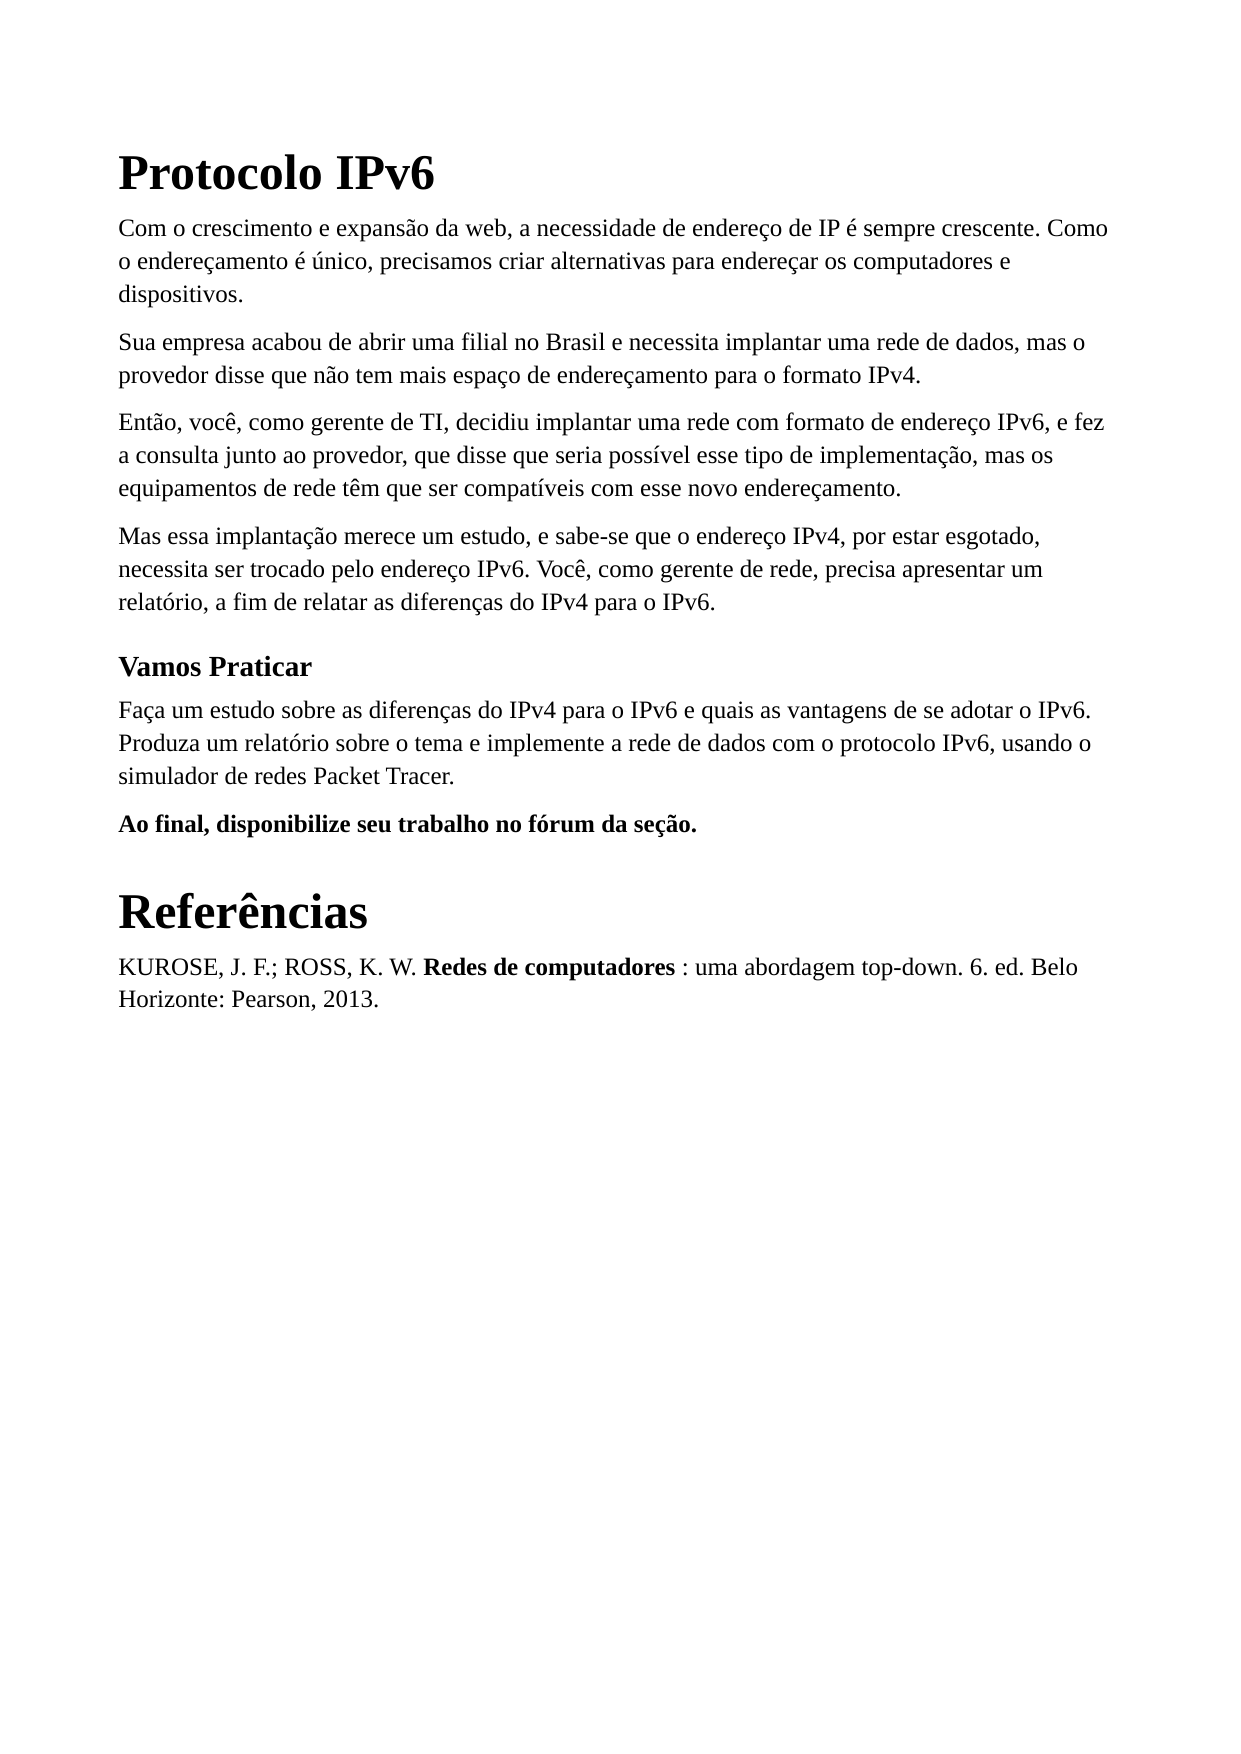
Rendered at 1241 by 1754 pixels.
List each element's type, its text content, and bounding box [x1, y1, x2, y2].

subtitle Referências [118, 882, 1122, 939]
text Sua empresa acabou de abrir uma filial no Brasil e necessita implantar uma rede de dados, mas o provedor disse que não tem mais espaço de endereçamento para o formato IPv4. [118, 327, 1122, 388]
subtitle Protocolo IPv6 [118, 143, 1122, 201]
text Então, você, como gerente de TI, decidiu implantar uma rede com formato de endereço IPv6, e fez a consulta junto ao provedor, que disse que seria possível esse tipo de implementação, mas os equipamentos de rede têm que ser compatíveis com esse novo endereçamento. [118, 407, 1122, 502]
text Mas essa implantação merece um estudo, e sabe-se que o endereço IPv4, por estar esgotado, necessita ser trocado pelo endereço IPv6. Você, como gerente de rede, precisa apresentar um relatório, a fim de relatar as diferenças do IPv4 para o IPv6. [118, 521, 1122, 616]
text Com o crescimento e expansão da web, a necessidade de endereço de IP é sempre crescente. Como o endereçamento é único, precisamos criar alternativas para endereçar os computadores e dispositivos. [118, 213, 1122, 308]
text Ao final, disponibilize seu trabalho no fórum da seção. [118, 809, 1122, 838]
text Faça um estudo sobre as diferenças do IPv4 para o IPv6 e quais as vantagens de se adotar o IPv6. Produza um relatório sobre o tema e implemente a rede de dados com o protocolo IPv6, usando o simulador de redes Packet Tracer. [118, 695, 1122, 790]
text KUROSE, J. F.; ROSS, K. W. Redes de computadores : uma abordagem top-down. 6. ed. Belo Horizonte: Pearson, 2013. [118, 952, 1122, 1013]
subtitle Vamos Praticar [118, 649, 1122, 683]
